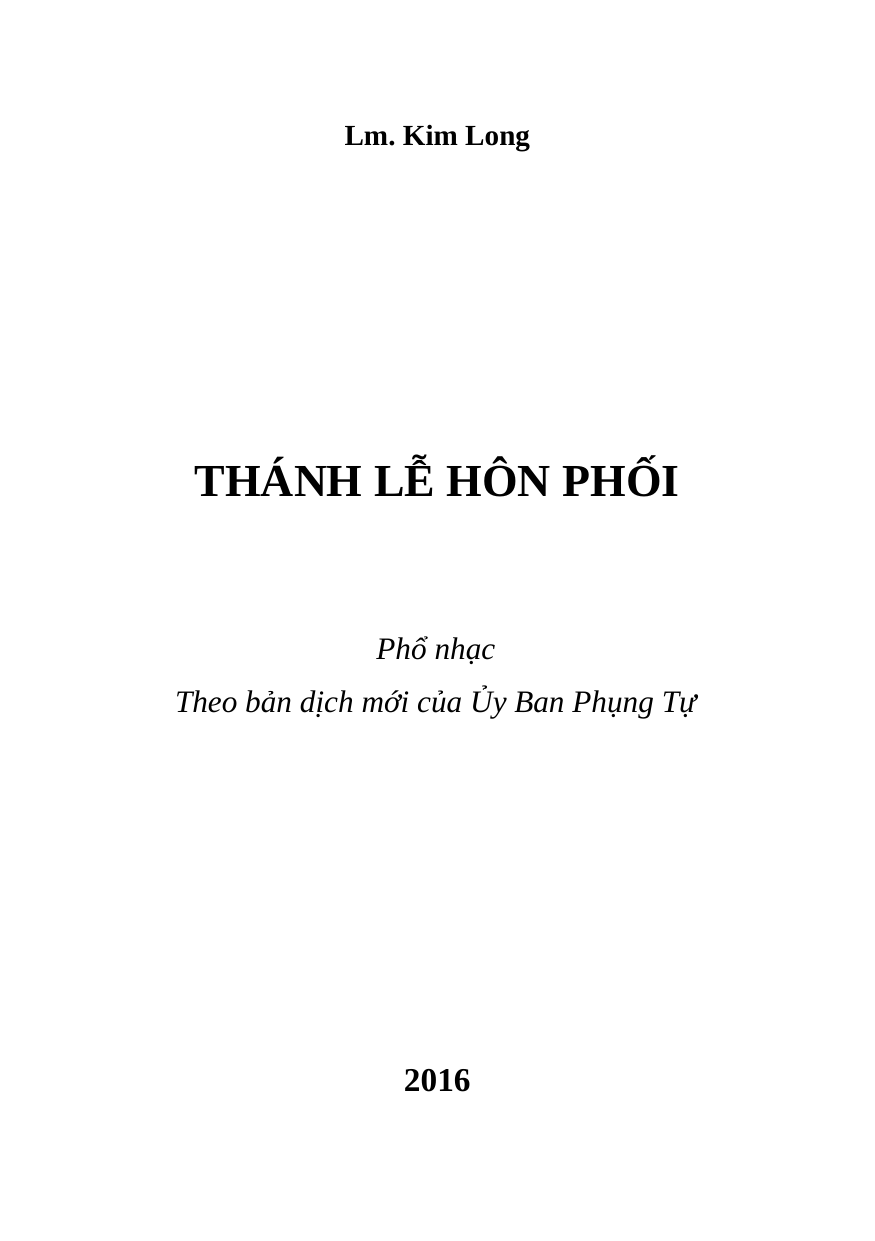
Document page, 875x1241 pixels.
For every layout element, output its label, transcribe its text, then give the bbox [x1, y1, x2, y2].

text THÁNH LỄ HÔN PHỐI [118, 453, 756, 506]
text Theo bản dịch mới của Ủy Ban Phụng Tự [118, 683, 756, 719]
text 2016 [118, 1061, 756, 1099]
text Phổ nhạc [118, 630, 756, 666]
text Lm. Kim Long [118, 118, 756, 152]
